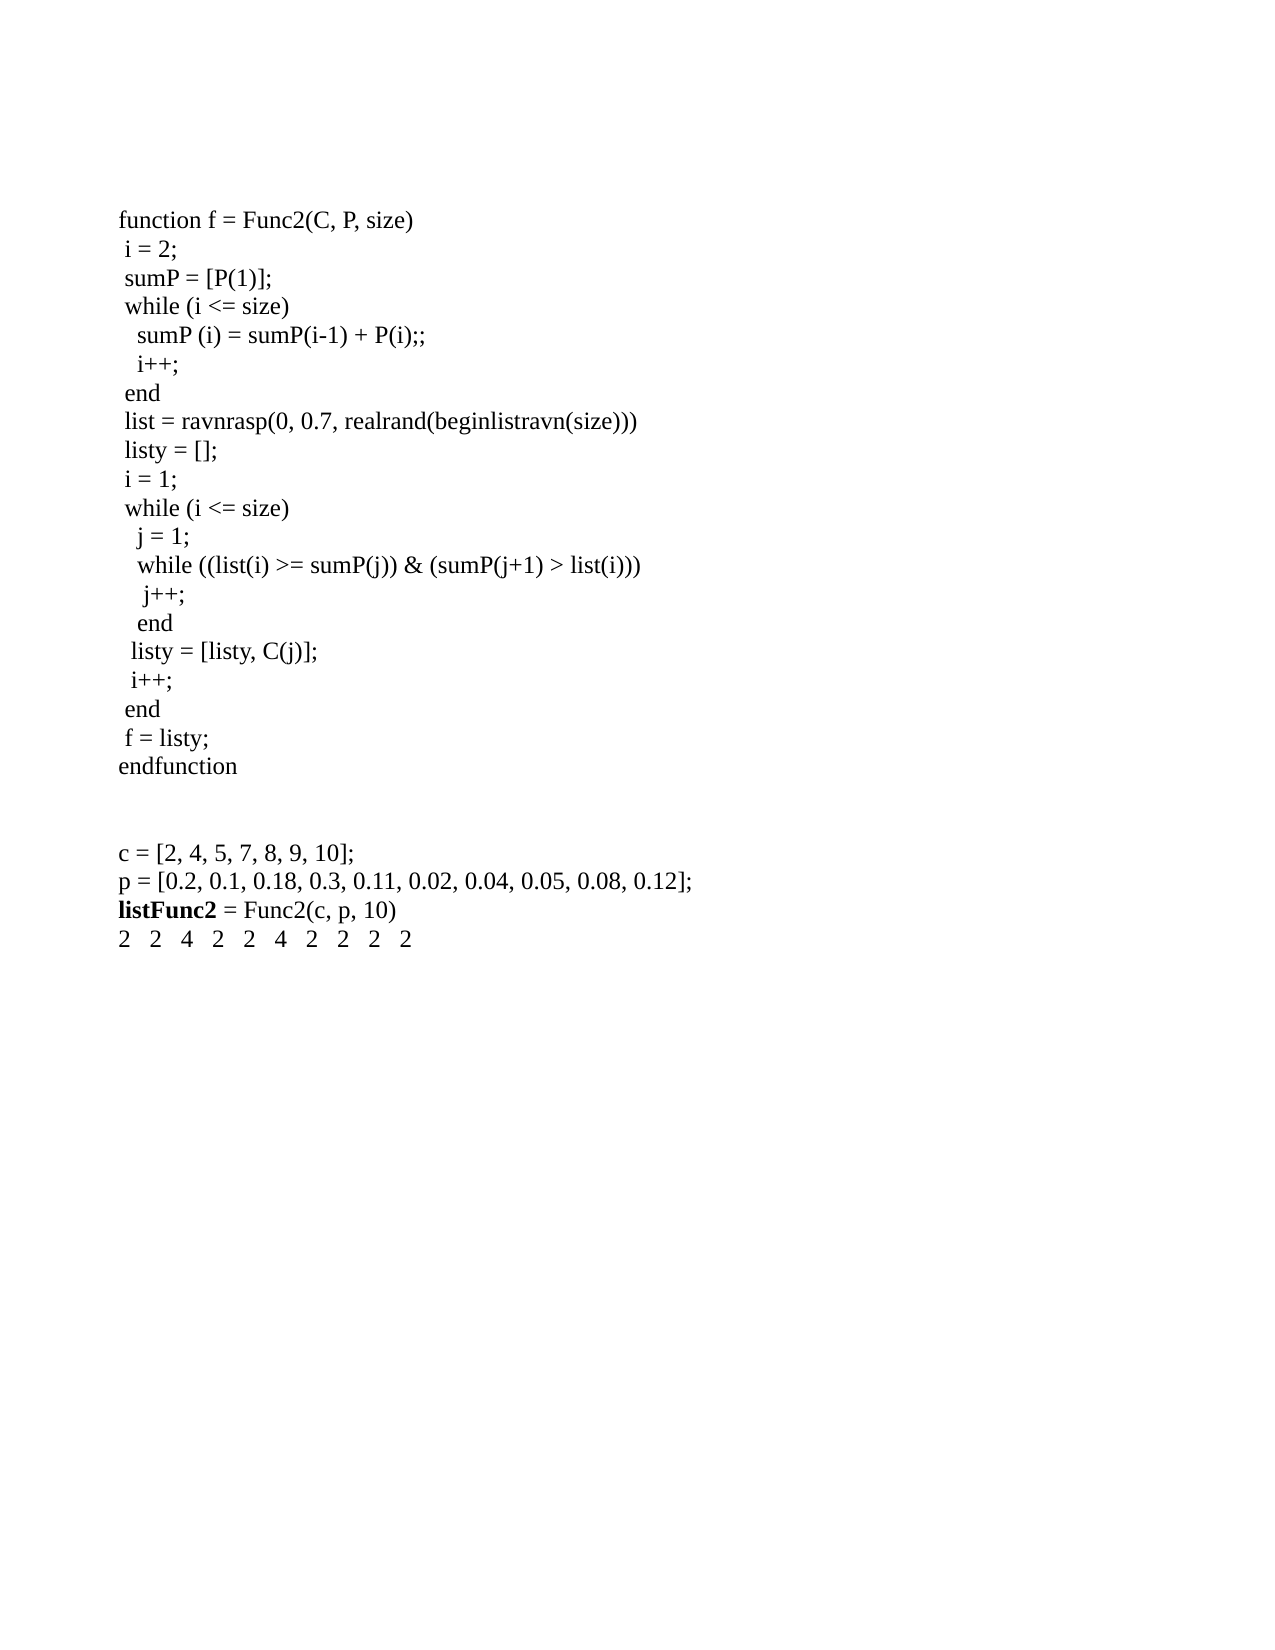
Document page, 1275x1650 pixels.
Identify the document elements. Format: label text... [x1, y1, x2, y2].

text while ((list(i) >= sumP(j)) & (sumP(j+1) > list(i))) [118, 550, 1157, 579]
text i++; [118, 349, 1157, 378]
text listFunc2 = Func2(c, p, 10) [118, 895, 1157, 924]
text endfunction [118, 751, 1157, 780]
text while (i <= size) [118, 291, 1157, 320]
text i = 1; [118, 464, 1157, 493]
text f = listy; [118, 723, 1157, 751]
text function f = Func2(C, P, size) [118, 205, 1157, 234]
text listy = []; [118, 435, 1157, 464]
text end [118, 378, 1157, 406]
text i = 2; [118, 234, 1157, 263]
text 2 2 4 2 2 4 2 2 2 2 [118, 924, 1157, 953]
text listy = [listy, C(j)]; [118, 636, 1157, 665]
text p = [0.2, 0.1, 0.18, 0.3, 0.11, 0.02, 0.04, 0.05, 0.08, 0.12]; [118, 866, 1157, 895]
text end [118, 694, 1157, 723]
text i++; [118, 665, 1157, 694]
text j = 1; [118, 521, 1157, 550]
text j++; [118, 579, 1157, 608]
text c = [2, 4, 5, 7, 8, 9, 10]; [118, 838, 1157, 866]
text list = ravnrasp(0, 0.7, realrand(beginlistravn(size))) [118, 406, 1157, 435]
text sumP = [P(1)]; [118, 263, 1157, 291]
text while (i <= size) [118, 493, 1157, 521]
text end [118, 608, 1157, 636]
text sumP (i) = sumP(i-1) + P(i);; [118, 320, 1157, 349]
